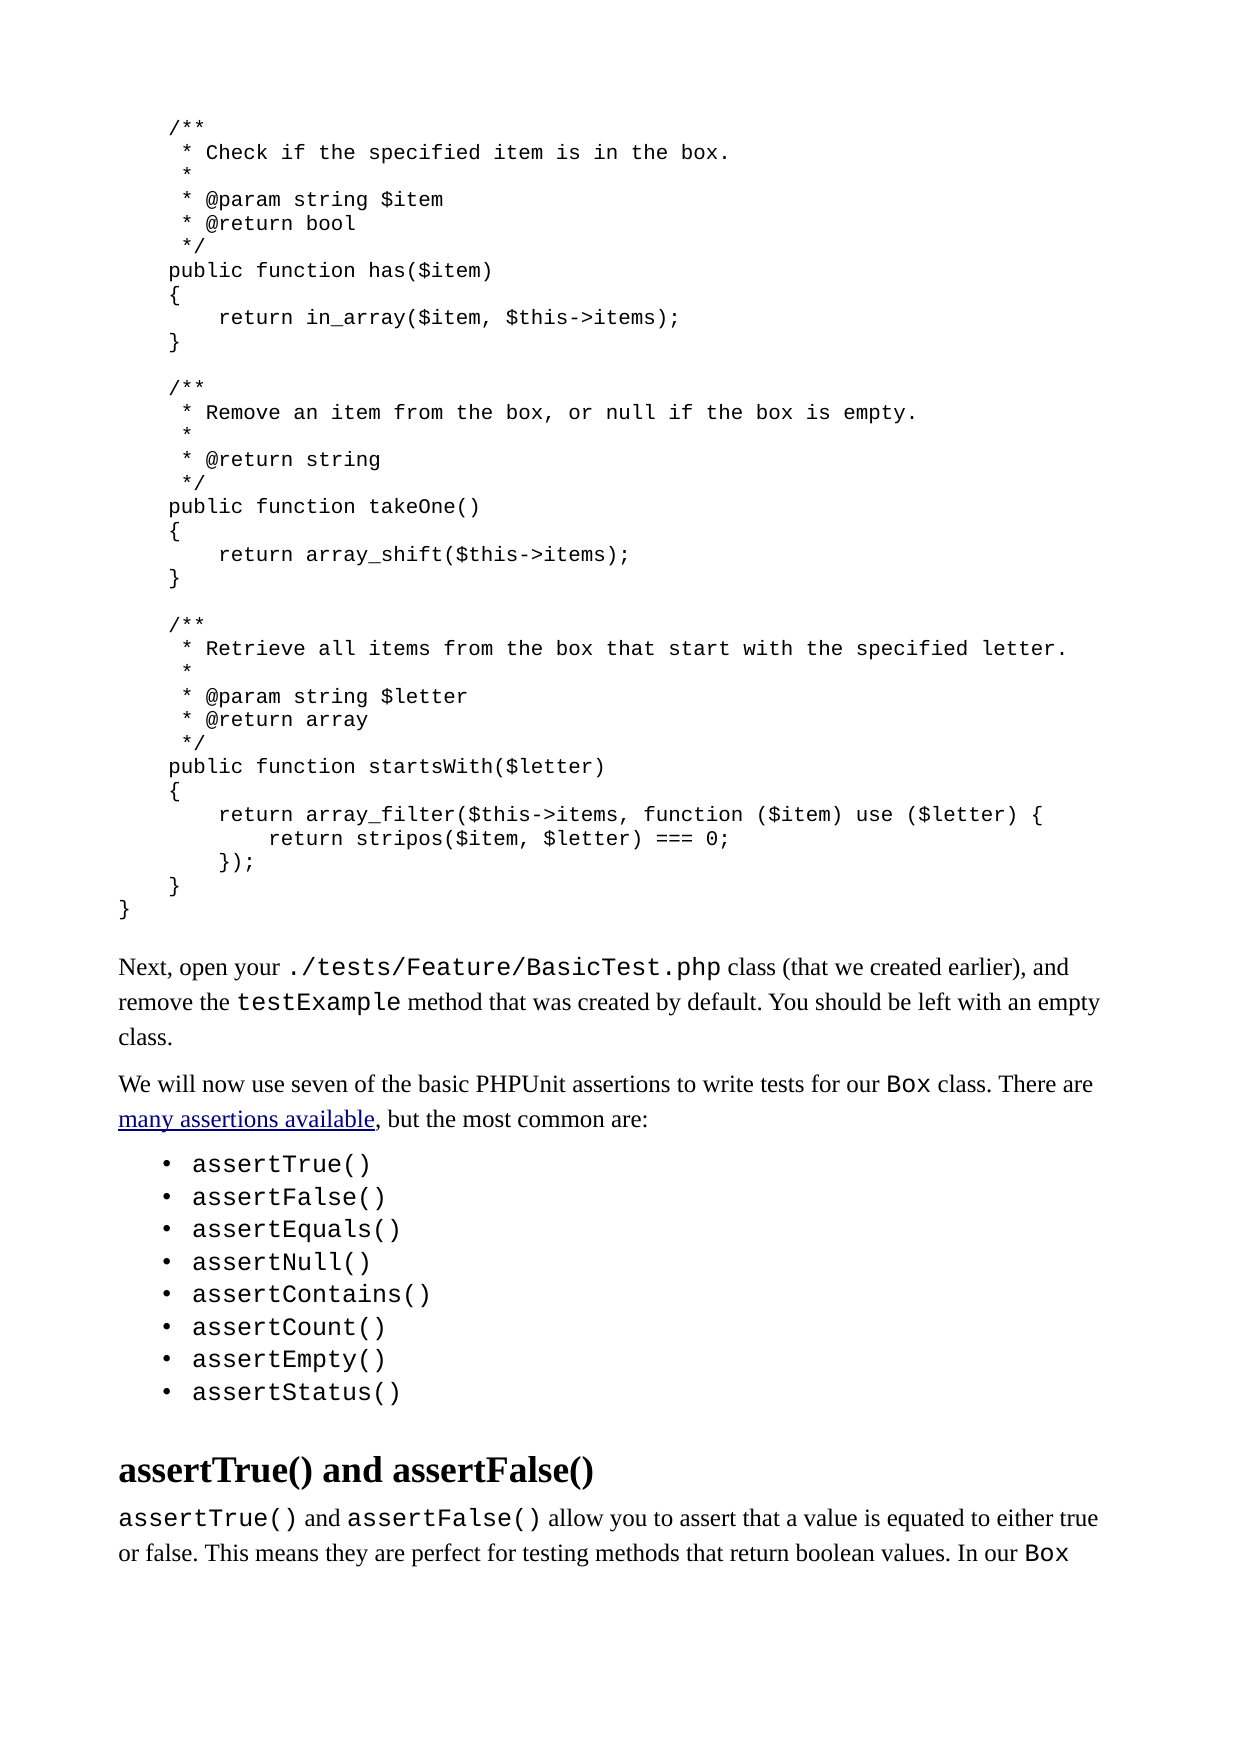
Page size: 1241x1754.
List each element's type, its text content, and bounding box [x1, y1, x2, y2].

list assertCount() [162, 1314, 1122, 1343]
list assertEmpty() [162, 1347, 1122, 1375]
text * @return string [118, 449, 1122, 473]
text { [118, 780, 1122, 804]
text public function startsWith($letter) [118, 757, 1122, 780]
list assertTrue() [162, 1152, 1122, 1180]
text * Remove an item from the box, or null if the box is empty. [118, 402, 1122, 426]
text * Check if the specified item is in the box. [118, 142, 1122, 165]
text * [118, 426, 1122, 449]
list assertFalse() [162, 1184, 1122, 1213]
text */ [118, 473, 1122, 496]
text } [118, 567, 1122, 591]
text * @return bool [118, 213, 1122, 236]
text { [118, 284, 1122, 307]
text */ [118, 236, 1122, 260]
text }); [118, 851, 1122, 875]
text return array_filter($this->items, function ($item) use ($letter) { [118, 804, 1122, 827]
list assertContains() [162, 1282, 1122, 1310]
text * Retrieve all items from the box that start with the specified letter. [118, 638, 1122, 662]
text */ [118, 733, 1122, 757]
text return stripos($item, $letter) === 0; [118, 827, 1122, 851]
text } [118, 331, 1122, 354]
text public function has($item) [118, 260, 1122, 284]
text * @param string $item [118, 189, 1122, 213]
text } [118, 875, 1122, 898]
subtitle assertTrue() and assertFalse() [118, 1447, 1122, 1491]
text return in_array($item, $this->items); [118, 307, 1122, 331]
text /** [118, 378, 1122, 402]
text /** [118, 118, 1122, 142]
text return array_shift($this->items); [118, 544, 1122, 567]
text { [118, 520, 1122, 544]
text * @return array [118, 709, 1122, 733]
list assertStatus() [162, 1379, 1122, 1408]
text public function takeOne() [118, 496, 1122, 520]
text * [118, 662, 1122, 686]
text } [118, 898, 1122, 922]
text assertTrue() and assertFalse() allow you to assert that a value is equated to either true or false. This means they are perfect for testing methods that return boolean values. In our Box [118, 1503, 1122, 1569]
text We will now use seven of the basic PHPUnit assertions to write tests for our Box class. There are many assertions available, but the most common are: [118, 1069, 1122, 1133]
text /** [118, 615, 1122, 638]
list assertEquals() [162, 1217, 1122, 1245]
text * [118, 165, 1122, 189]
list assertNull() [162, 1249, 1122, 1278]
text * @param string $letter [118, 686, 1122, 709]
text Next, open your ./tests/Feature/BasicTest.php class (that we created earlier), and remove the testExample method that was created by default. You should be left with an empty class. [118, 952, 1122, 1051]
